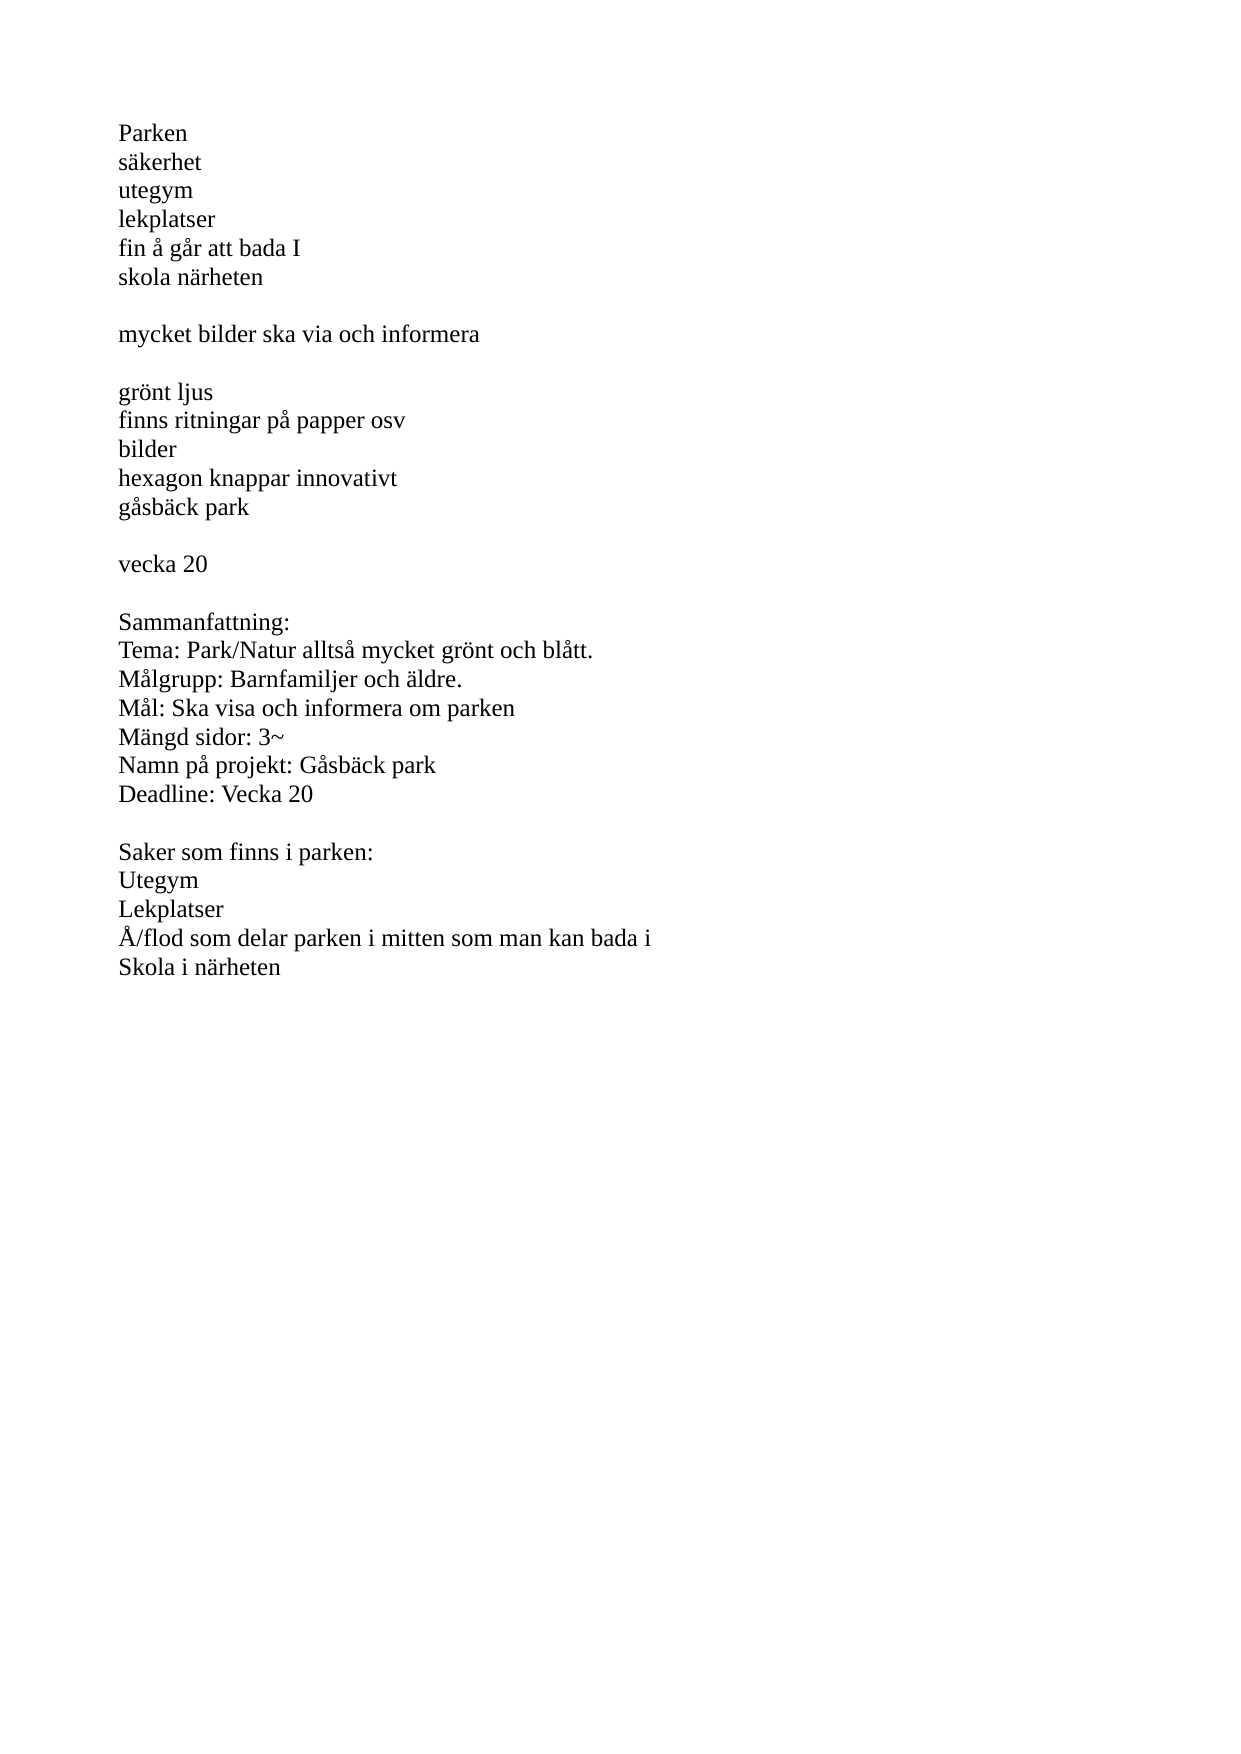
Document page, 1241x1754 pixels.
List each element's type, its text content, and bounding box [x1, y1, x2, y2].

text grönt ljus [118, 377, 1122, 406]
text säkerhet [118, 147, 1122, 176]
text Målgrupp: Barnfamiljer och äldre. [118, 664, 1122, 693]
text bilder [118, 434, 1122, 463]
text gåsbäck park [118, 492, 1122, 521]
text Mål: Ska visa och informera om parken [118, 693, 1122, 722]
text Deadline: Vecka 20 [118, 779, 1122, 808]
text skola närheten [118, 262, 1122, 291]
text Lekplatser [118, 894, 1122, 923]
text fin å går att bada I [118, 233, 1122, 262]
text Saker som finns i parken: [118, 837, 1122, 866]
text lekplatser [118, 204, 1122, 233]
text Tema: Park/Natur alltså mycket grönt och blått. [118, 636, 1122, 664]
text Parken [118, 118, 1122, 147]
text Skola i närheten [118, 952, 1122, 981]
text Utegym [118, 866, 1122, 894]
text Mängd sidor: 3~ [118, 722, 1122, 751]
text Å/flod som delar parken i mitten som man kan bada i [118, 923, 1122, 952]
text hexagon knappar innovativt [118, 463, 1122, 492]
text Sammanfattning: [118, 607, 1122, 636]
text utegym [118, 176, 1122, 204]
text mycket bilder ska via och informera [118, 319, 1122, 348]
text Namn på projekt: Gåsbäck park [118, 751, 1122, 779]
text finns ritningar på papper osv [118, 406, 1122, 434]
text vecka 20 [118, 549, 1122, 578]
